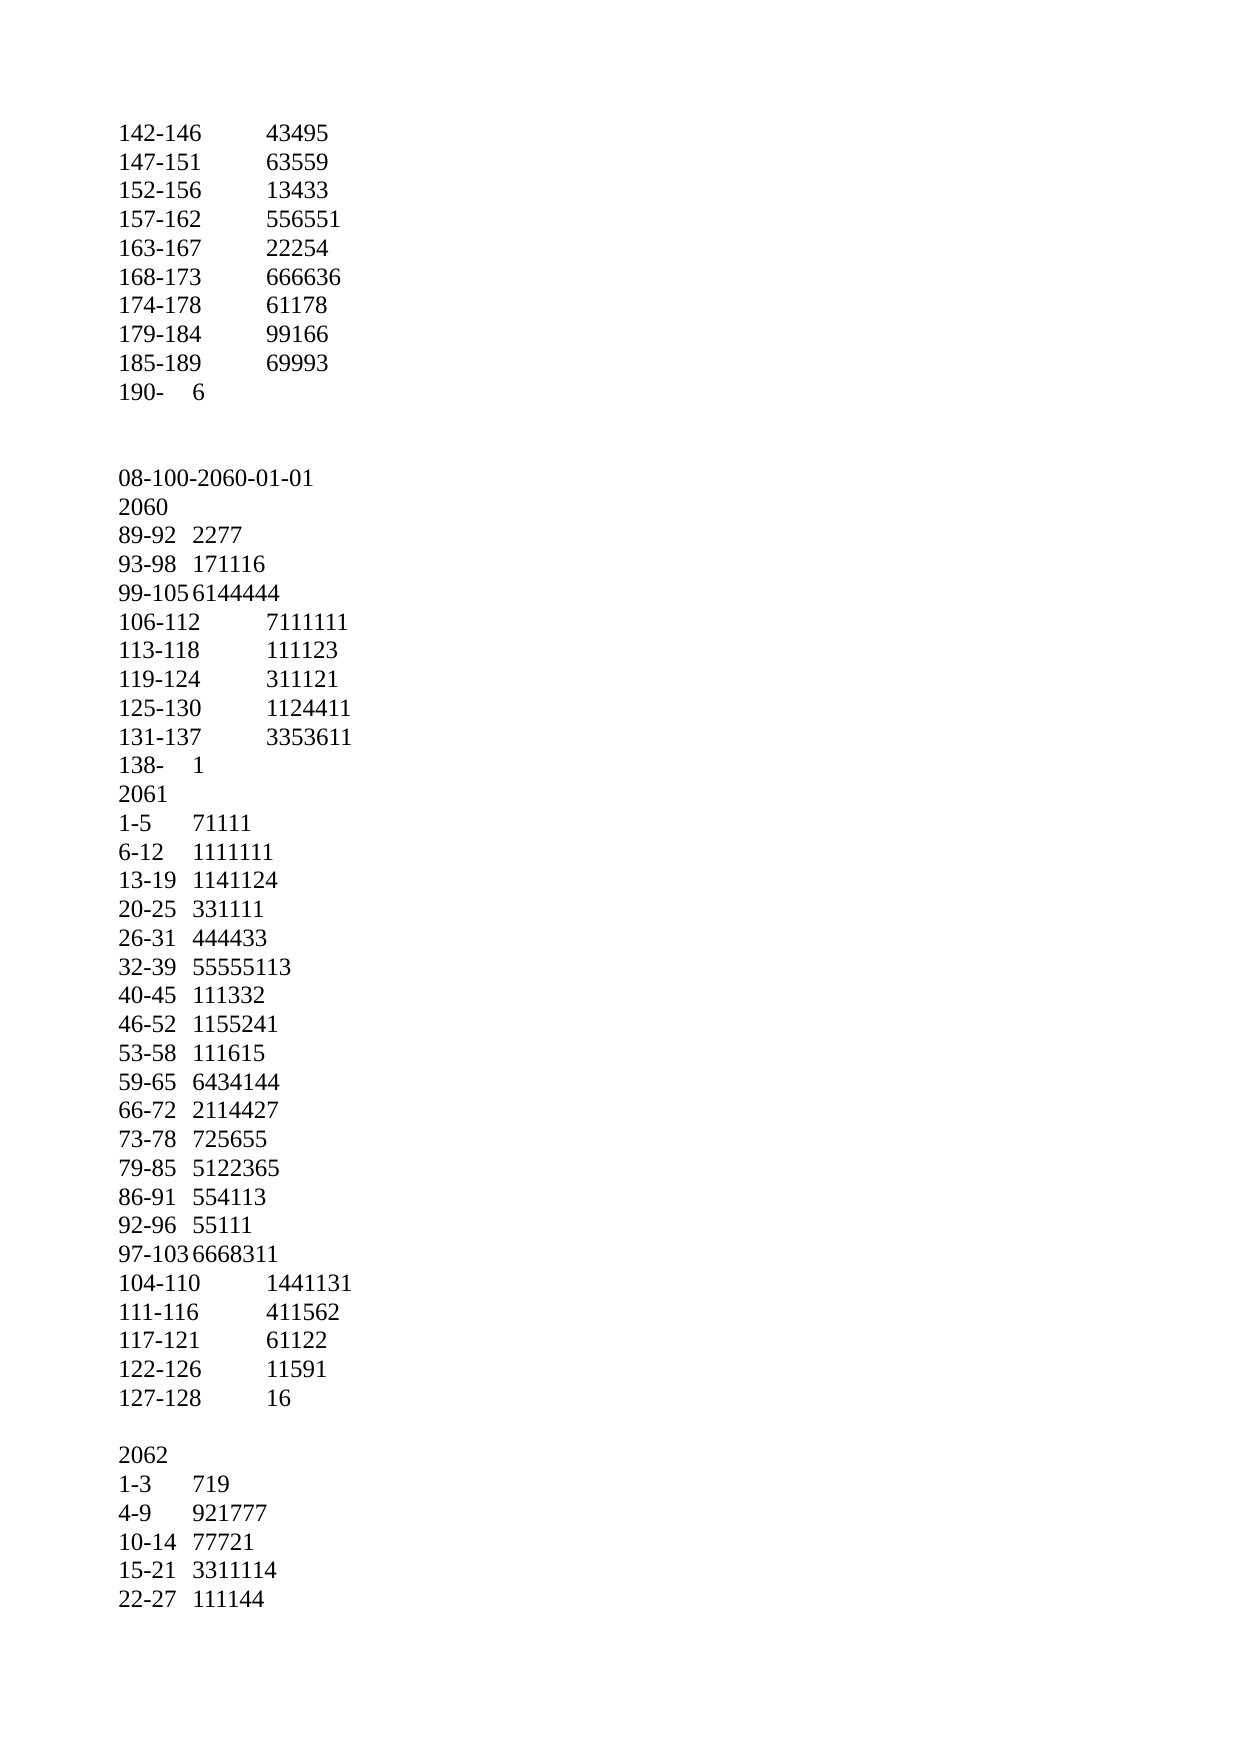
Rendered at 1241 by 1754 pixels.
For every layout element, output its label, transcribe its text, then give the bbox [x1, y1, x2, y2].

text 152-156 13433 [118, 176, 1122, 204]
text 59-65 6434144 [118, 1067, 1122, 1096]
text 163-167 22254 [118, 233, 1122, 262]
text 92-96 55111 [118, 1211, 1122, 1239]
text 20-25 331111 [118, 894, 1122, 923]
text 79-85 5122365 [118, 1153, 1122, 1182]
text 15-21 3311114 [118, 1556, 1122, 1584]
text 1-5 71111 [118, 808, 1122, 837]
text 122-126 11591 [118, 1354, 1122, 1383]
text 157-162 556551 [118, 204, 1122, 233]
text 1-3 719 [118, 1469, 1122, 1498]
text 168-173 666636 [118, 262, 1122, 291]
text 32-39 55555113 [118, 952, 1122, 981]
text 86-91 554113 [118, 1182, 1122, 1211]
text 66-72 2114427 [118, 1096, 1122, 1124]
text 97-103 6668311 [118, 1239, 1122, 1268]
text 190- 6 [118, 377, 1122, 406]
text 127-128 16 [118, 1383, 1122, 1412]
text 13-19 1141124 [118, 866, 1122, 894]
text 113-118 111123 [118, 636, 1122, 664]
text 89-92 2277 [118, 521, 1122, 549]
text 08-100-2060-01-01 [118, 463, 1122, 492]
text 147-151 63559 [118, 147, 1122, 176]
text 40-45 111332 [118, 981, 1122, 1009]
text 117-121 61122 [118, 1326, 1122, 1354]
text 174-178 61178 [118, 291, 1122, 319]
text 125-130 1124411 [118, 693, 1122, 722]
text 2062 [118, 1441, 1122, 1469]
text 111-116 411562 [118, 1297, 1122, 1326]
text 4-9 921777 [118, 1498, 1122, 1527]
text 26-31 444433 [118, 923, 1122, 952]
text 138- 1 [118, 751, 1122, 779]
text 46-52 1155241 [118, 1009, 1122, 1038]
text 22-27 111144 [118, 1584, 1122, 1613]
text 2060 [118, 492, 1122, 521]
text 99-105 6144444 [118, 578, 1122, 607]
text 185-189 69993 [118, 348, 1122, 377]
text 53-58 111615 [118, 1038, 1122, 1067]
text 2061 [118, 779, 1122, 808]
text 104-110 1441131 [118, 1268, 1122, 1297]
text 119-124 311121 [118, 664, 1122, 693]
text 93-98 171116 [118, 549, 1122, 578]
text 179-184 99166 [118, 319, 1122, 348]
text 10-14 77721 [118, 1527, 1122, 1556]
text 131-137 3353611 [118, 722, 1122, 751]
text 73-78 725655 [118, 1124, 1122, 1153]
text 106-112 7111111 [118, 607, 1122, 636]
text 6-12 1111111 [118, 837, 1122, 866]
text 142-146 43495 [118, 118, 1122, 147]
